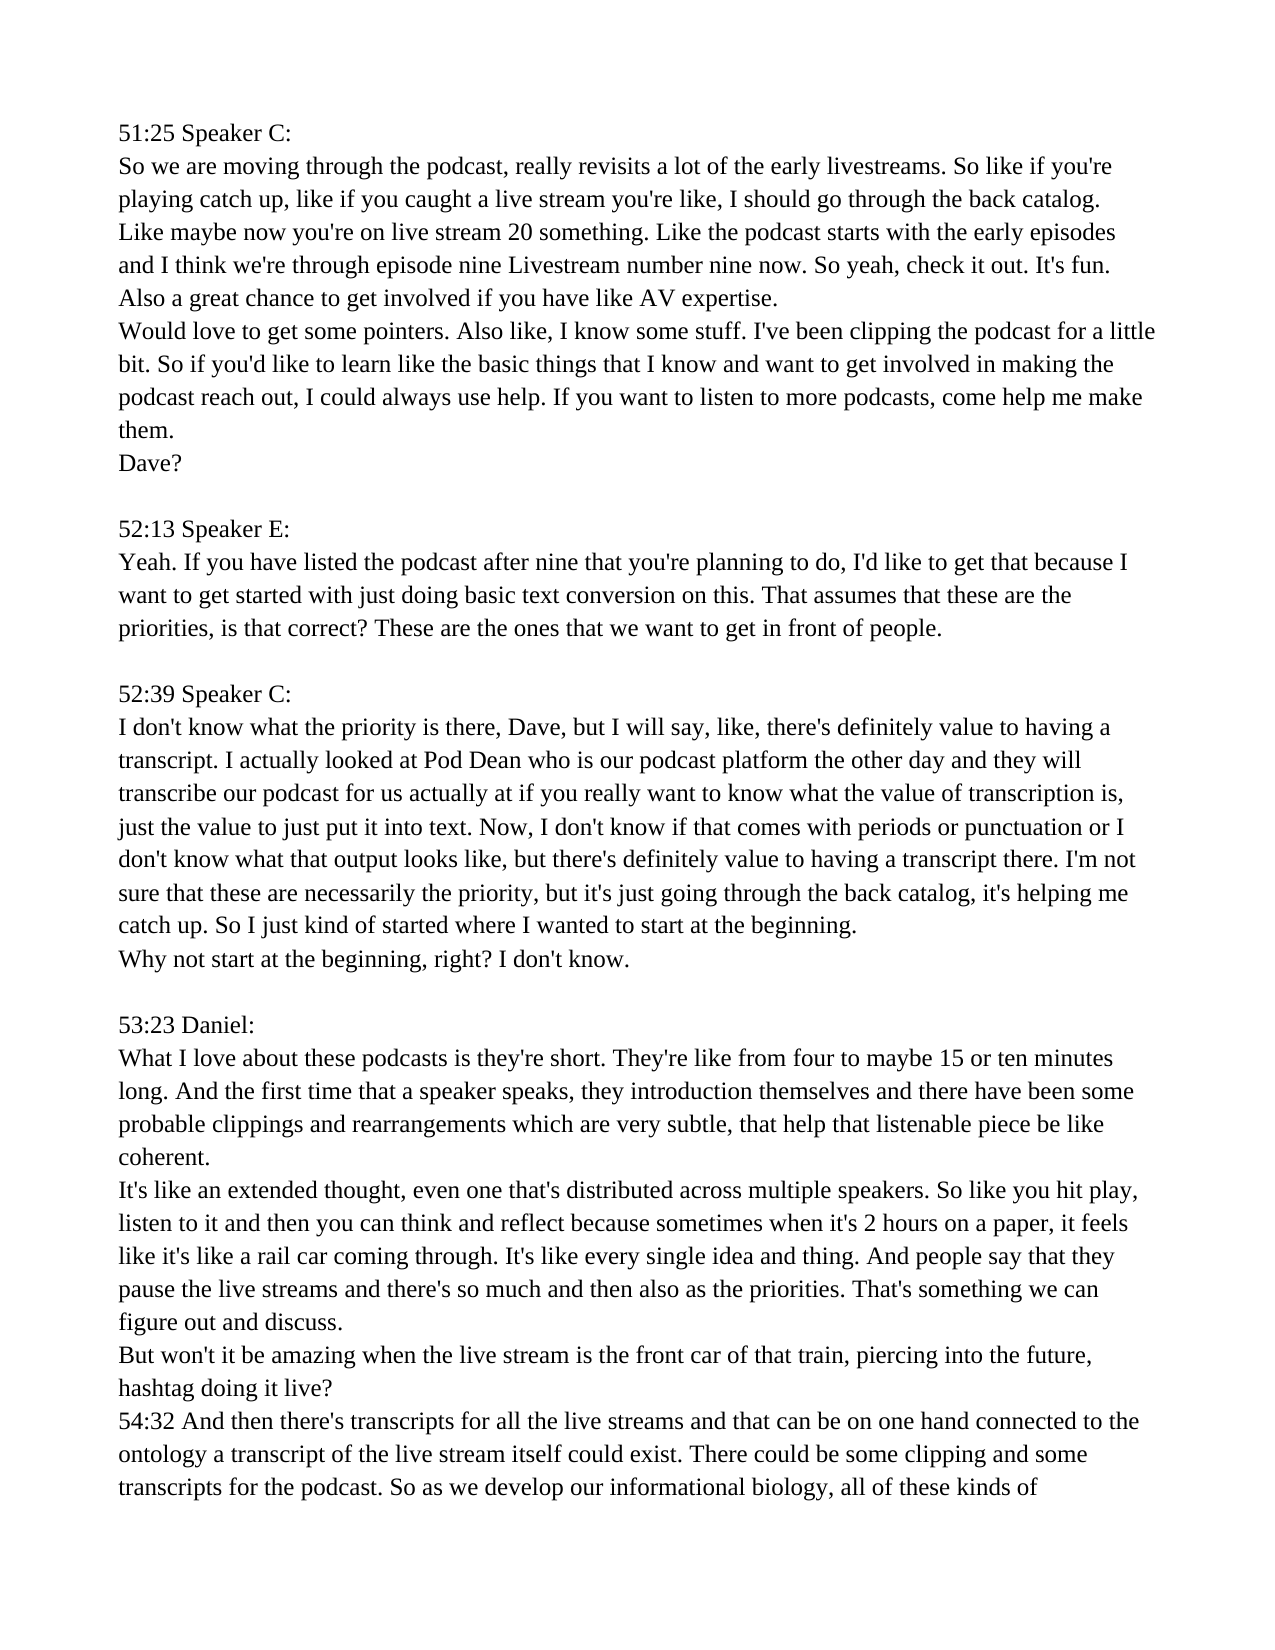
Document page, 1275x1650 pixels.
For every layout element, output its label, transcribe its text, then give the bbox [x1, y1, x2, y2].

text 53:23 Daniel: [118, 1010, 1157, 1038]
text Why not start at the beginning, right? I don't know. [118, 944, 1157, 972]
text So we are moving through the podcast, really revisits a lot of the early livestreams. So like if you're playing catch up, like if you caught a live stream you're like, I should go through the back catalog. [118, 151, 1157, 213]
text 52:13 Speaker E: [118, 514, 1157, 543]
text Dave? [118, 448, 1157, 477]
text It's like an extended thought, even one that's distributed across multiple speakers. So like you hit play, listen to it and then you can think and reflect because sometimes when it's 2 hours on a paper, it feels like it's like a rail car coming through. It's like every single idea and thing. And people say that they pause the live streams and there's so much and then also as the priorities. That's something we can figure out and discuss. [118, 1175, 1157, 1336]
text Yeah. If you have listed the podcast after nine that you're planning to do, I'd like to get that because I want to get started with just doing basic text conversion on this. That assumes that these are the priorities, is that correct? These are the ones that we want to get in front of people. [118, 547, 1157, 642]
text 54:32 And then there's transcripts for all the live streams and that can be on one hand connected to the ontology a transcript of the live stream itself could exist. There could be some clipping and some transcripts for the podcast. So as we develop our informational biology, all of these kinds of [118, 1406, 1157, 1501]
text 51:25 Speaker C: [118, 118, 1157, 147]
text But won't it be amazing when the live stream is the front car of that train, piercing into the future, hashtag doing it live? [118, 1340, 1157, 1402]
text What I love about these podcasts is they're short. They're like from four to maybe 15 or ten minutes long. And the first time that a speaker speaks, they introduction themselves and there have been some probable clippings and rearrangements which are very subtle, that help that listenable piece be like coherent. [118, 1043, 1157, 1171]
text Like maybe now you're on live stream 20 something. Like the podcast starts with the early episodes and I think we're through episode nine Livestream number nine now. So yeah, check it out. It's fun. Also a great chance to get involved if you have like AV expertise. [118, 217, 1157, 312]
text 52:39 Speaker C: [118, 679, 1157, 708]
text I don't know what the priority is there, Dave, but I will say, like, there's definitely value to having a transcript. I actually looked at Pod Dean who is our podcast platform the other day and they will transcribe our podcast for us actually at if you really want to know what the value of transcription is, just the value to just put it into text. Now, I don't know if that comes with periods or punctuation or I don't know what that output looks like, but there's definitely value to having a transcript there. I'm not sure that these are necessarily the priority, but it's just going through the back catalog, it's helping me catch up. So I just kind of started where I wanted to start at the beginning. [118, 712, 1157, 939]
text Would love to get some pointers. Also like, I know some stuff. I've been clipping the podcast for a little bit. So if you'd like to learn like the basic things that I know and want to get involved in making the podcast reach out, I could always use help. If you want to listen to more podcasts, come help me make them. [118, 316, 1157, 444]
